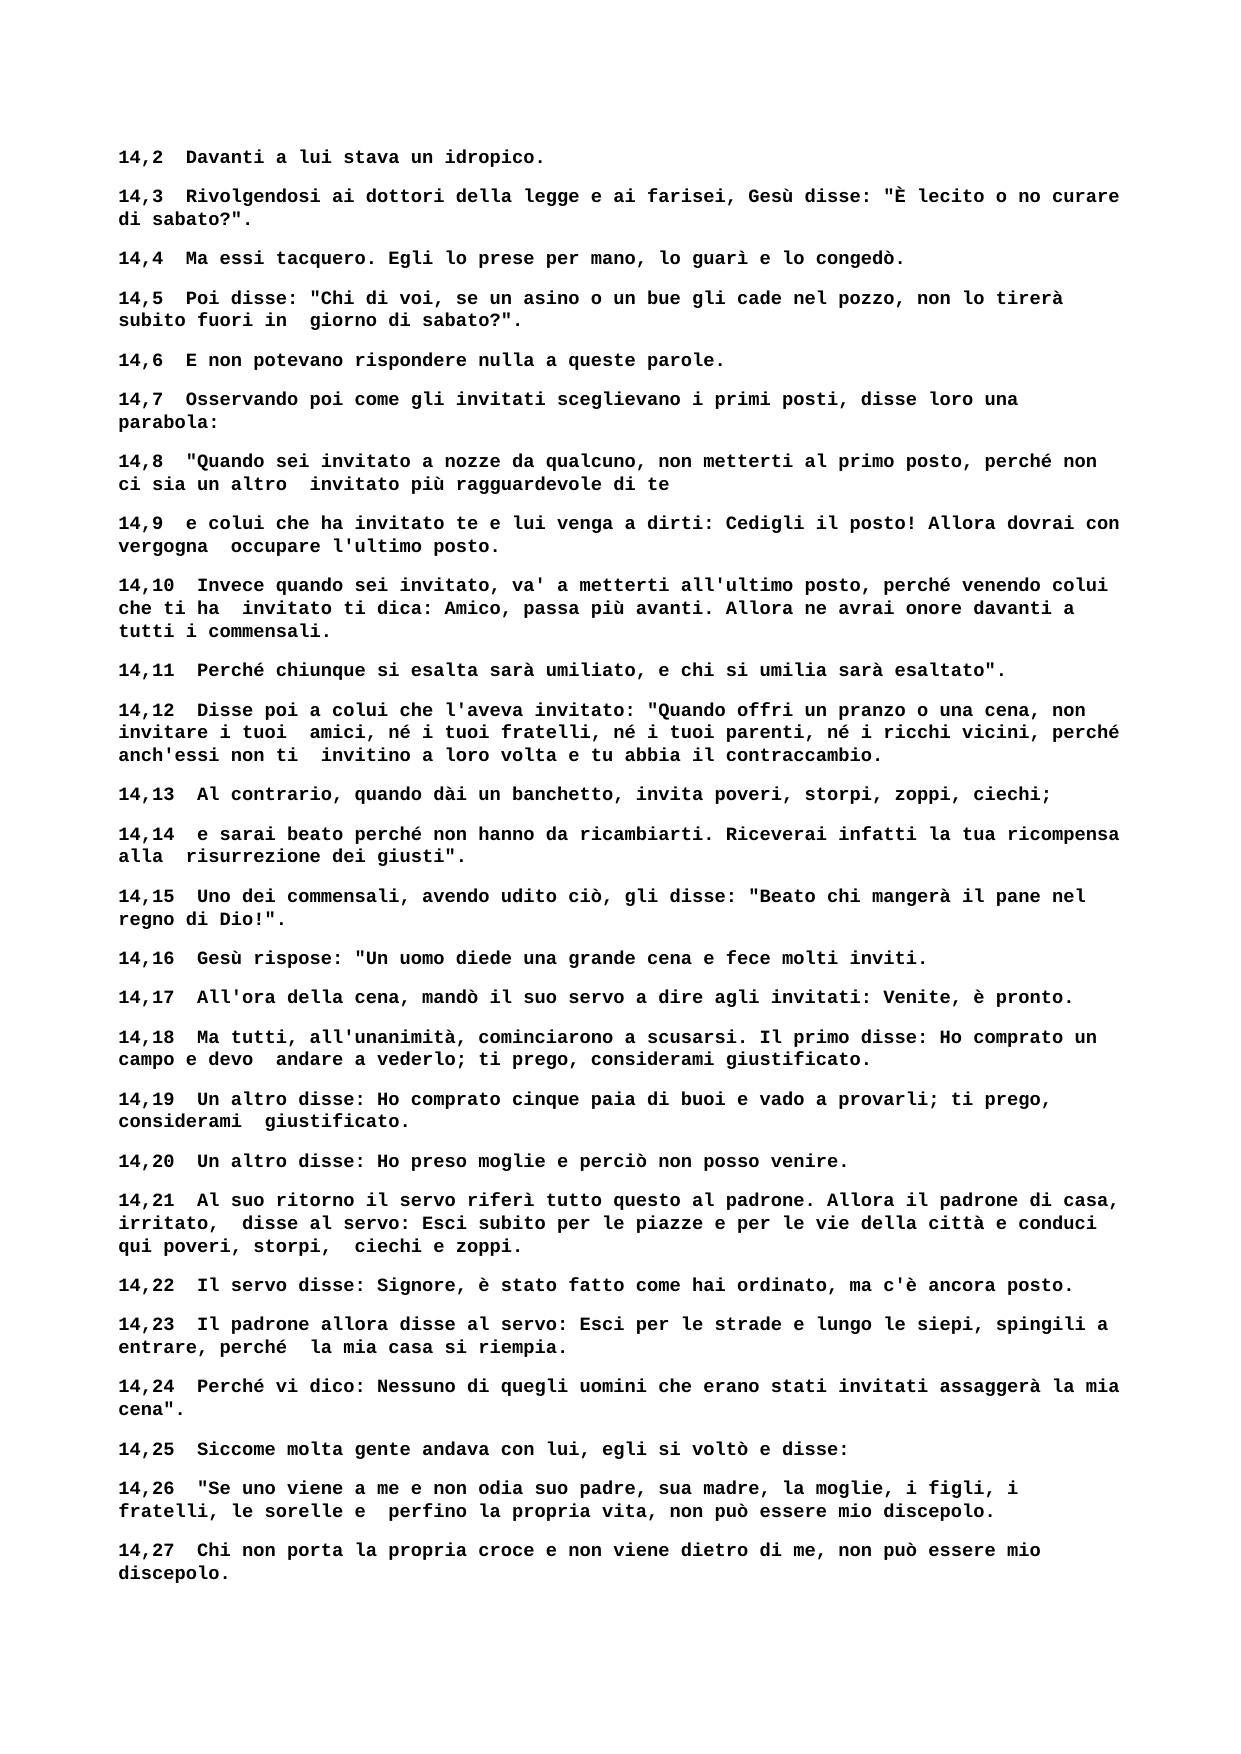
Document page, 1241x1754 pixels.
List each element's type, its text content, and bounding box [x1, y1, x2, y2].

text 14,11 Perché chiunque si esalta sarà umiliato, e chi si umilia sarà esaltato". [118, 661, 1122, 682]
text 14,9 e colui che ha invitato te e lui venga a dirti: Cedigli il posto! Allora dovrai con vergogna occupare l'ultimo posto. [118, 514, 1122, 558]
text 14,22 Il servo disse: Signore, è stato fatto come hai ordinato, ma c'è ancora posto. [118, 1276, 1122, 1297]
text 14,26 "Se uno viene a me e non odia suo padre, sua madre, la moglie, i figli, i fratelli, le sorelle e perfino la propria vita, non può essere mio discepolo. [118, 1479, 1122, 1523]
text 14,2 Davanti a lui stava un idropico. [118, 148, 1122, 169]
text 14,14 e sarai beato perché non hanno da ricambiarti. Riceverai infatti la tua ricompensa alla risurrezione dei giusti". [118, 824, 1122, 868]
text 14,19 Un altro disse: Ho comprato cinque paia di buoi e vado a provarli; ti prego, considerami giustificato. [118, 1089, 1122, 1133]
text 14,27 Chi non porta la propria croce e non viene dietro di me, non può essere mio discepolo. [118, 1541, 1122, 1585]
text 14,18 Ma tutti, all'unanimità, cominciarono a scusarsi. Il primo disse: Ho comprato un campo e devo andare a vederlo; ti prego, considerami giustificato. [118, 1027, 1122, 1071]
text 14,20 Un altro disse: Ho preso moglie e perciò non posso venire. [118, 1152, 1122, 1173]
text 14,4 Ma essi tacquero. Egli lo prese per mano, lo guarì e lo congedò. [118, 249, 1122, 270]
text 14,25 Siccome molta gente andava con lui, egli si voltò e disse: [118, 1439, 1122, 1461]
text 14,8 "Quando sei invitato a nozze da qualcuno, non metterti al primo posto, perché non ci sia un altro invitato più ragguardevole di te [118, 452, 1122, 496]
text 14,23 Il padrone allora disse al servo: Esci per le strade e lungo le siepi, spingili a entrare, perché la mia casa si riempia. [118, 1315, 1122, 1359]
text 14,17 All'ora della cena, mandò il suo servo a dire agli invitati: Venite, è pronto. [118, 988, 1122, 1009]
text 14,24 Perché vi dico: Nessuno di quegli uomini che erano stati invitati assaggerà la mia cena". [118, 1377, 1122, 1421]
text 14,10 Invece quando sei invitato, va' a metterti all'ultimo posto, perché venendo colui che ti ha invitato ti dica: Amico, passa più avanti. Allora ne avrai onore davanti a tutti i commensali. [118, 576, 1122, 643]
text 14,13 Al contrario, quando dài un banchetto, invita poveri, storpi, zoppi, ciechi; [118, 785, 1122, 806]
text 14,5 Poi disse: "Chi di voi, se un asino o un bue gli cade nel pozzo, non lo tirerà subito fuori in giorno di sabato?". [118, 288, 1122, 332]
text 14,6 E non potevano rispondere nulla a queste parole. [118, 351, 1122, 372]
text 14,12 Disse poi a colui che l'aveva invitato: "Quando offri un pranzo o una cena, non invitare i tuoi amici, né i tuoi fratelli, né i tuoi parenti, né i ricchi vicini, perché anch'essi non ti invitino a loro volta e tu abbia il contraccambio. [118, 700, 1122, 767]
text 14,16 Gesù rispose: "Un uomo diede una grande cena e fece molti inviti. [118, 949, 1122, 970]
text 14,7 Osservando poi come gli invitati sceglievano i primi posti, disse loro una parabola: [118, 390, 1122, 434]
text 14,21 Al suo ritorno il servo riferì tutto questo al padrone. Allora il padrone di casa, irritato, disse al servo: Esci subito per le piazze e per le vie della città e conduci qui poveri, storpi, ciechi e zoppi. [118, 1191, 1122, 1258]
text 14,15 Uno dei commensali, avendo udito ciò, gli disse: "Beato chi mangerà il pane nel regno di Dio!". [118, 887, 1122, 931]
text 14,3 Rivolgendosi ai dottori della legge e ai farisei, Gesù disse: "È lecito o no curare di sabato?". [118, 187, 1122, 231]
